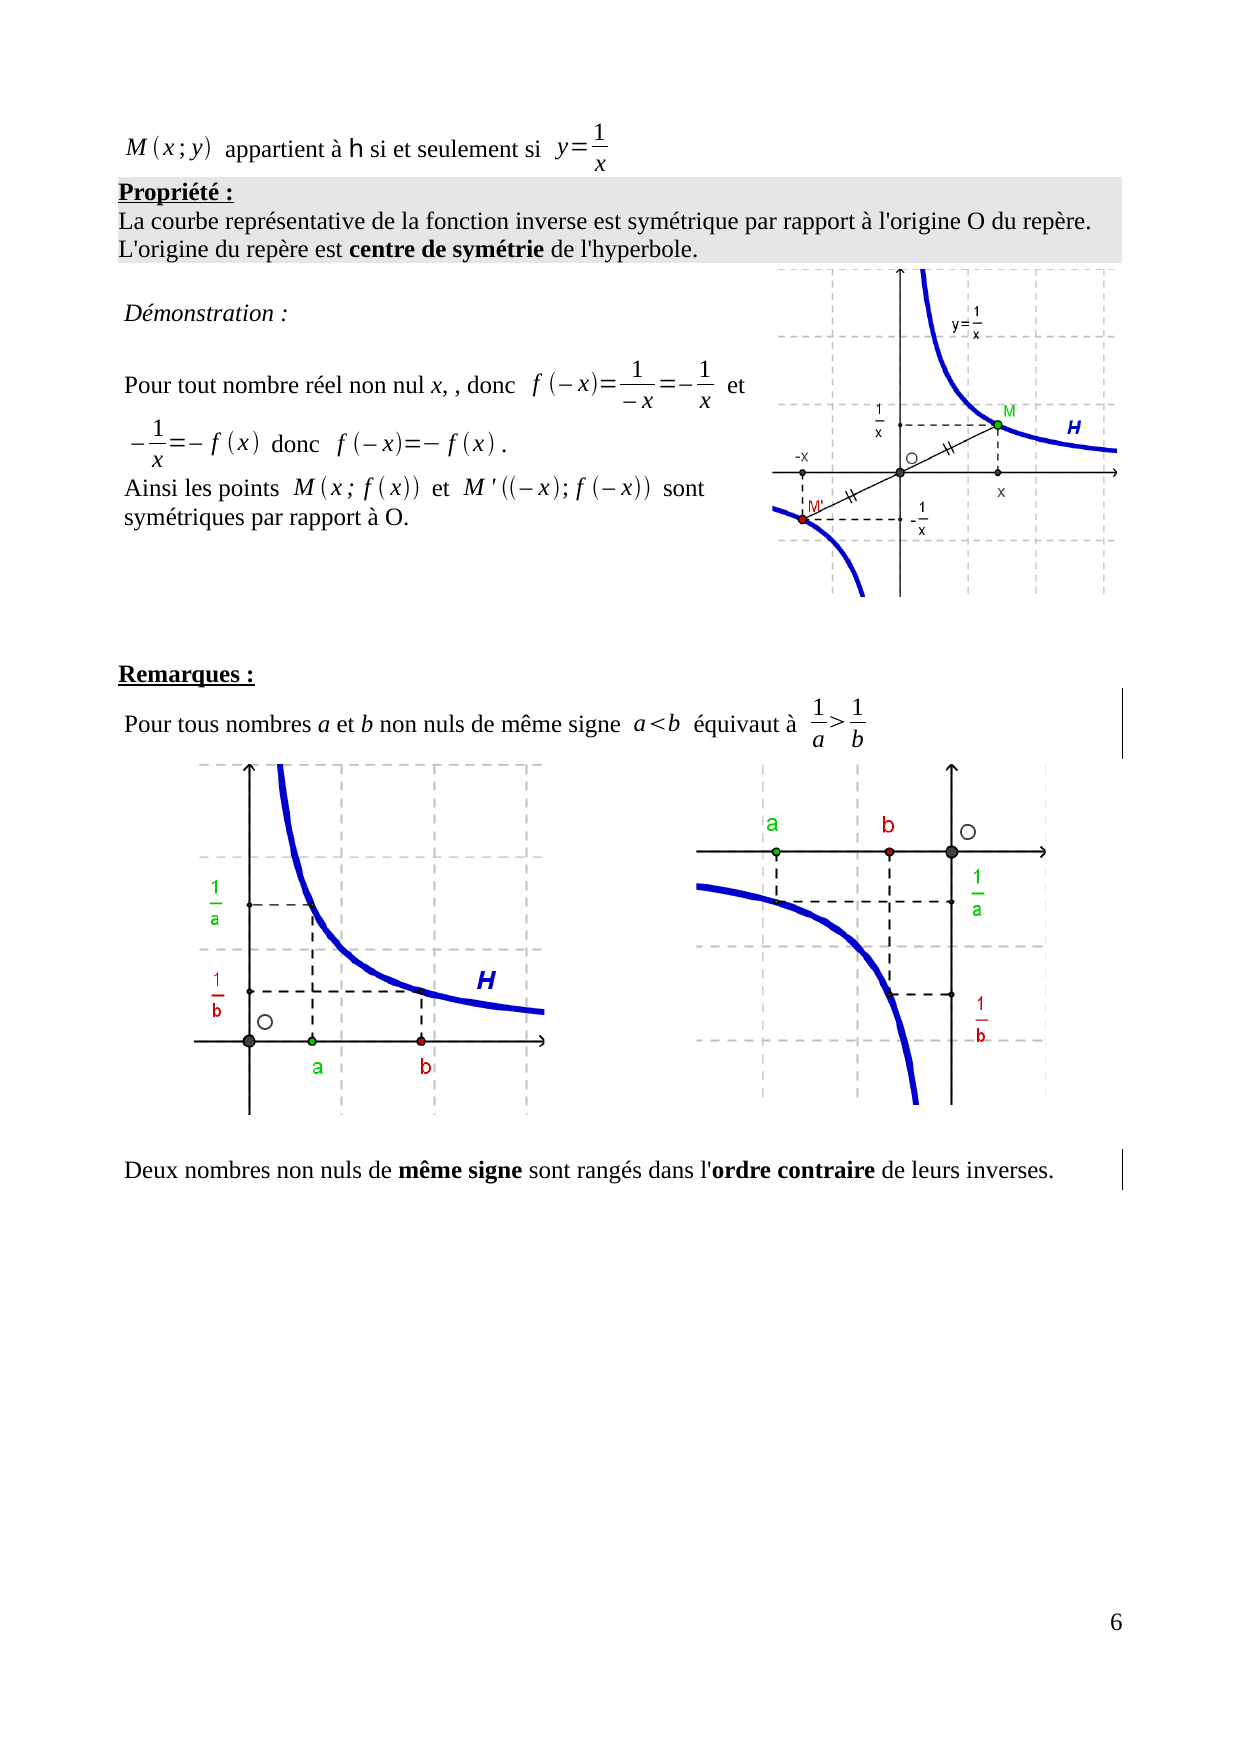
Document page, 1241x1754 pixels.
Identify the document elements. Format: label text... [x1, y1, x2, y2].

text La courbe représentative de la fonction inverse est symétrique par rapport à l'origine O du repère. [118, 206, 1122, 234]
table_cell Deux nombres non nuls de même signe sont rangés dans l'ordre contraire de leurs inverses. [118, 1149, 1122, 1189]
text appartient à h si et seulement si [118, 118, 1122, 177]
text Propriété : [118, 177, 1122, 206]
table_cell [620, 759, 1122, 1149]
table_header Pour tous nombres a et b non nuls de même signe équivaut à [118, 688, 1122, 759]
text Remarques : [118, 659, 1122, 688]
table_header Démonstration : Pour tout nombre réel non nul x, , donc et donc . Ainsi les points et sont symétriques par rapport à O. [118, 263, 766, 631]
table_cell [118, 759, 620, 1149]
table_header [766, 263, 1123, 631]
text L'origine du repère est centre de symétrie de l'hyperbole. [118, 234, 1122, 263]
